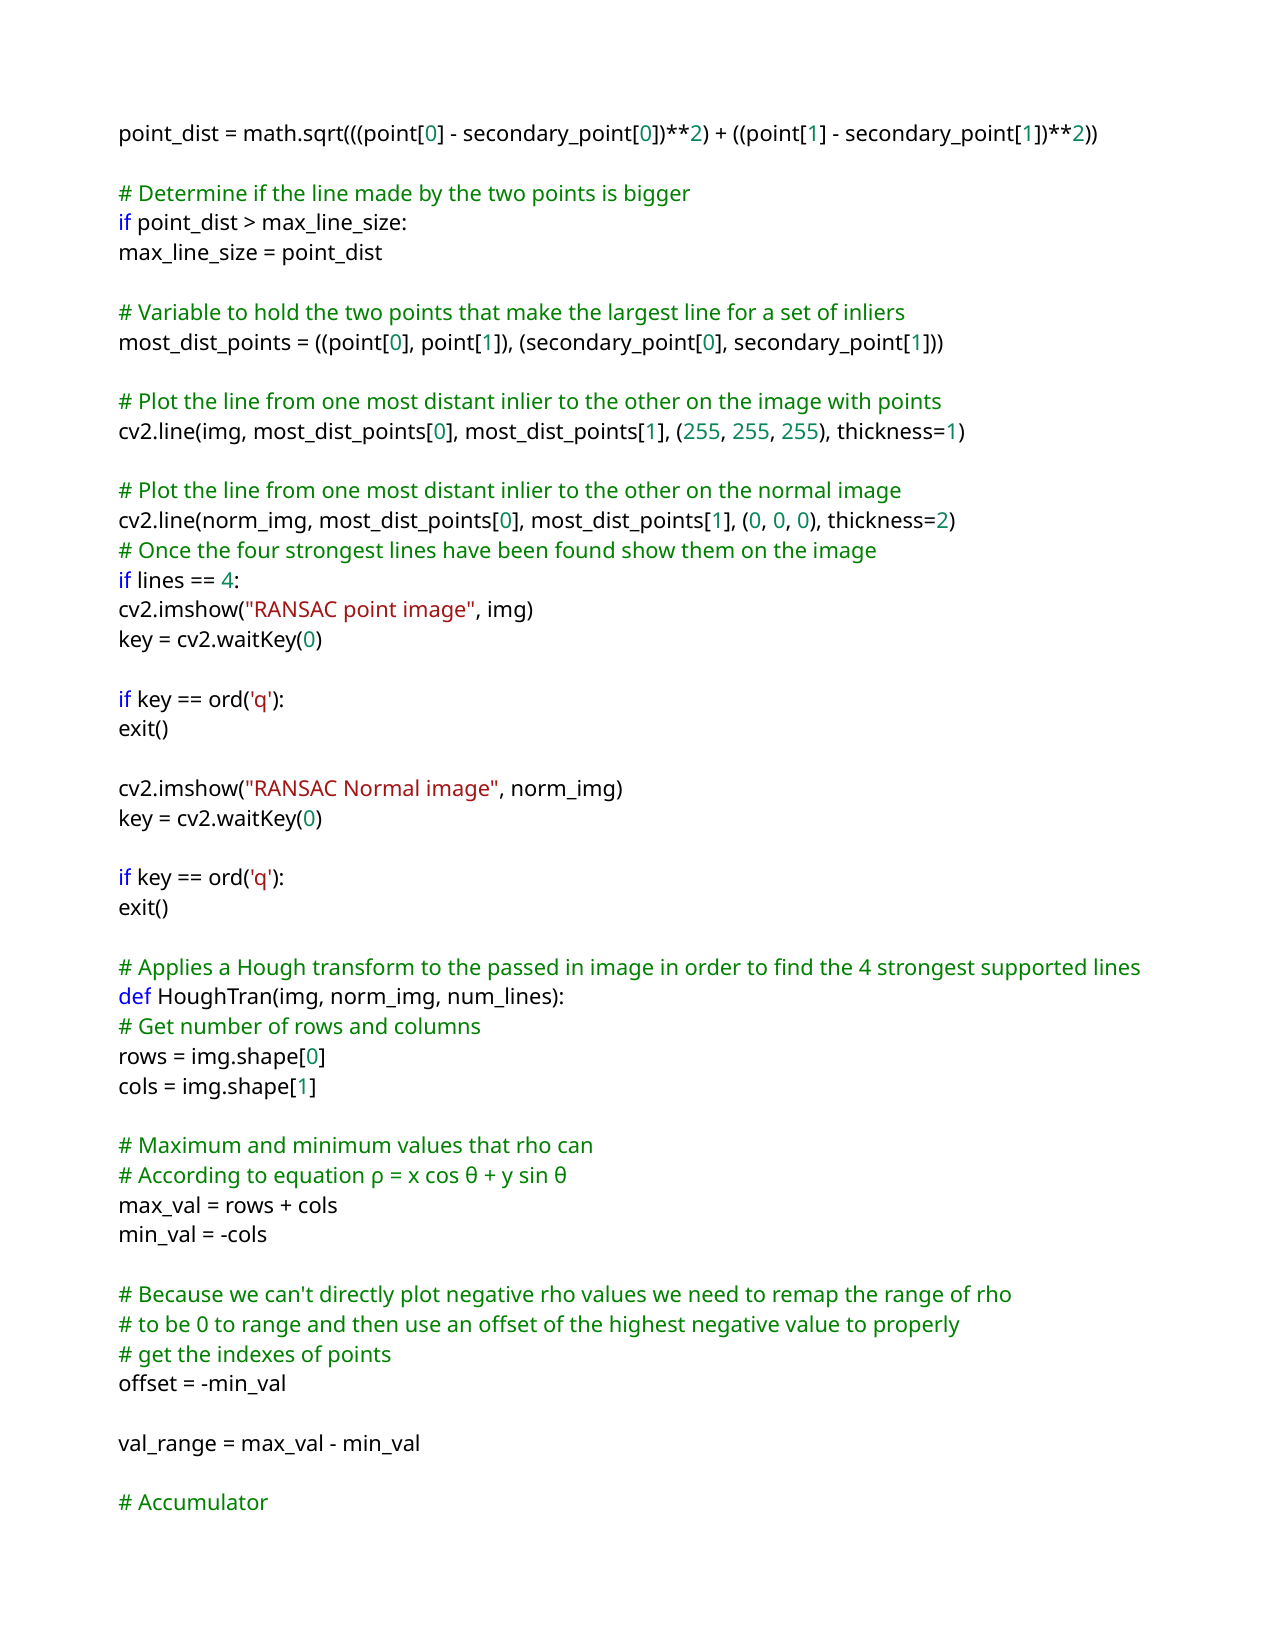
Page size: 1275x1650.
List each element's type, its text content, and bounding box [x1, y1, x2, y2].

text if point_dist > max_line_size: [118, 207, 1157, 237]
text # Accumulator [118, 1487, 1157, 1517]
text exit() [118, 713, 1157, 743]
text cv2.line(norm_img, most_dist_points[0], most_dist_points[1], (0, 0, 0), thickness=2) [118, 505, 1157, 535]
text # Get number of rows and columns [118, 1011, 1157, 1041]
text if lines == 4: [118, 564, 1157, 594]
text # get the indexes of points [118, 1338, 1157, 1368]
text # Maximum and minimum values that rho can [118, 1130, 1157, 1160]
text val_range = max_val - min_val [118, 1428, 1157, 1458]
text key = cv2.waitKey(0) [118, 624, 1157, 654]
text def HoughTran(img, norm_img, num_lines): [118, 981, 1157, 1011]
text cols = img.shape[1] [118, 1071, 1157, 1100]
text if key == ord('q'): [118, 684, 1157, 713]
text # According to equation ρ = x cos θ + y sin θ [118, 1160, 1157, 1190]
text # Applies a Hough transform to the passed in image in order to find the 4 strongest supported lines [118, 951, 1157, 981]
text most_dist_points = ((point[0], point[1]), (secondary_point[0], secondary_point[1])) [118, 326, 1157, 356]
text exit() [118, 892, 1157, 922]
text offset = -min_val [118, 1368, 1157, 1398]
text # Variable to hold the two points that make the largest line for a set of inliers [118, 297, 1157, 326]
text # to be 0 to range and then use an offset of the highest negative value to properly [118, 1309, 1157, 1338]
text min_val = -cols [118, 1219, 1157, 1249]
text cv2.imshow("RANSAC point image", img) [118, 594, 1157, 624]
text cv2.line(img, most_dist_points[0], most_dist_points[1], (255, 255, 255), thickness=1) [118, 416, 1157, 446]
text # Determine if the line made by the two points is bigger [118, 178, 1157, 207]
text # Plot the line from one most distant inlier to the other on the image with points [118, 386, 1157, 416]
text # Plot the line from one most distant inlier to the other on the normal image [118, 475, 1157, 505]
text # Once the four strongest lines have been found show them on the image [118, 535, 1157, 564]
text # Because we can't directly plot negative rho values we need to remap the range of rho [118, 1279, 1157, 1309]
text cv2.imshow("RANSAC Normal image", norm_img) [118, 773, 1157, 803]
text max_val = rows + cols [118, 1190, 1157, 1219]
text rows = img.shape[0] [118, 1041, 1157, 1071]
text if key == ord('q'): [118, 862, 1157, 892]
text point_dist = math.sqrt(((point[0] - secondary_point[0])**2) + ((point[1] - secondary_point[1])**2)) [118, 118, 1157, 148]
text key = cv2.waitKey(0) [118, 803, 1157, 832]
text max_line_size = point_dist [118, 237, 1157, 267]
